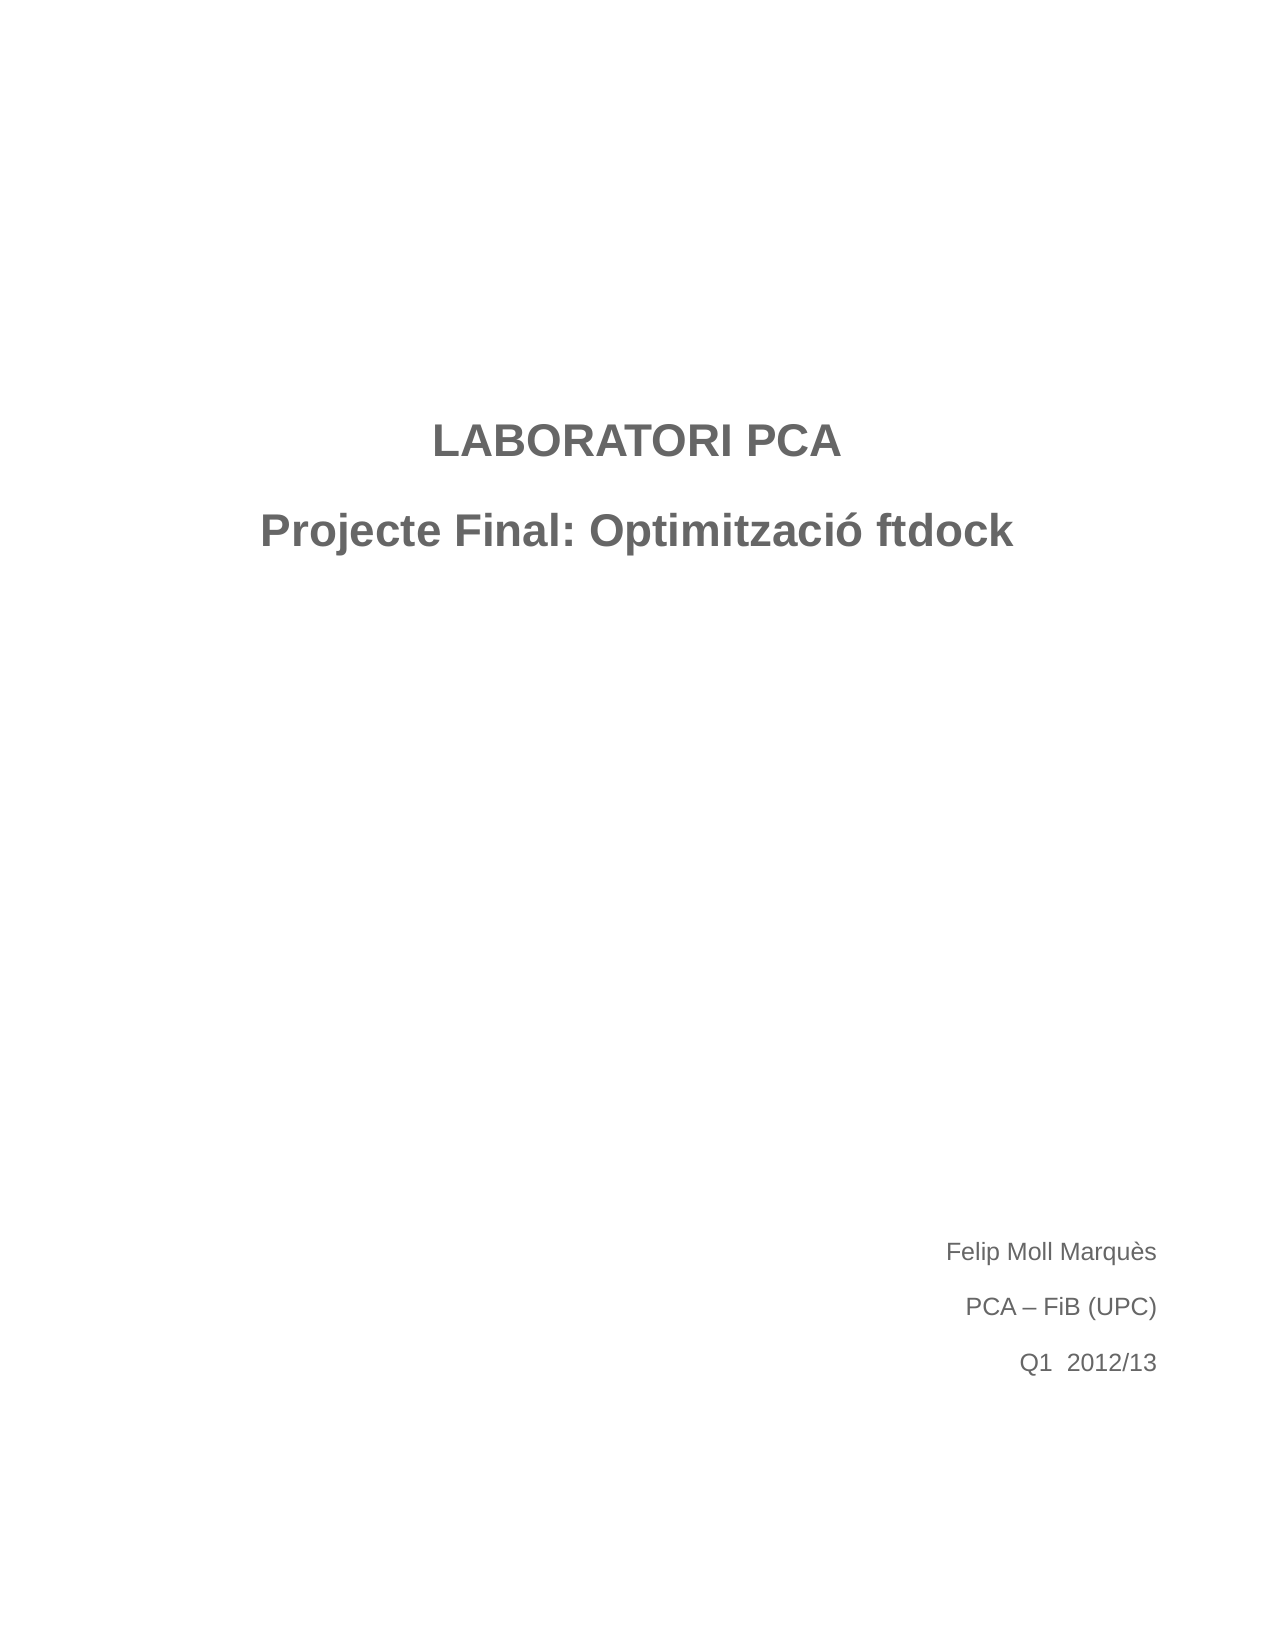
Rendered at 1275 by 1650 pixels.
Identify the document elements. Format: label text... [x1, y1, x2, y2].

title LABORATORI PCA [118, 414, 1157, 466]
text PCA – FiB (UPC) [118, 1292, 1157, 1321]
text Q1 2012/13 [118, 1348, 1157, 1377]
text Felip Moll Marquès [118, 1237, 1157, 1265]
title Projecte Final: Optimització ftdock [118, 504, 1157, 557]
